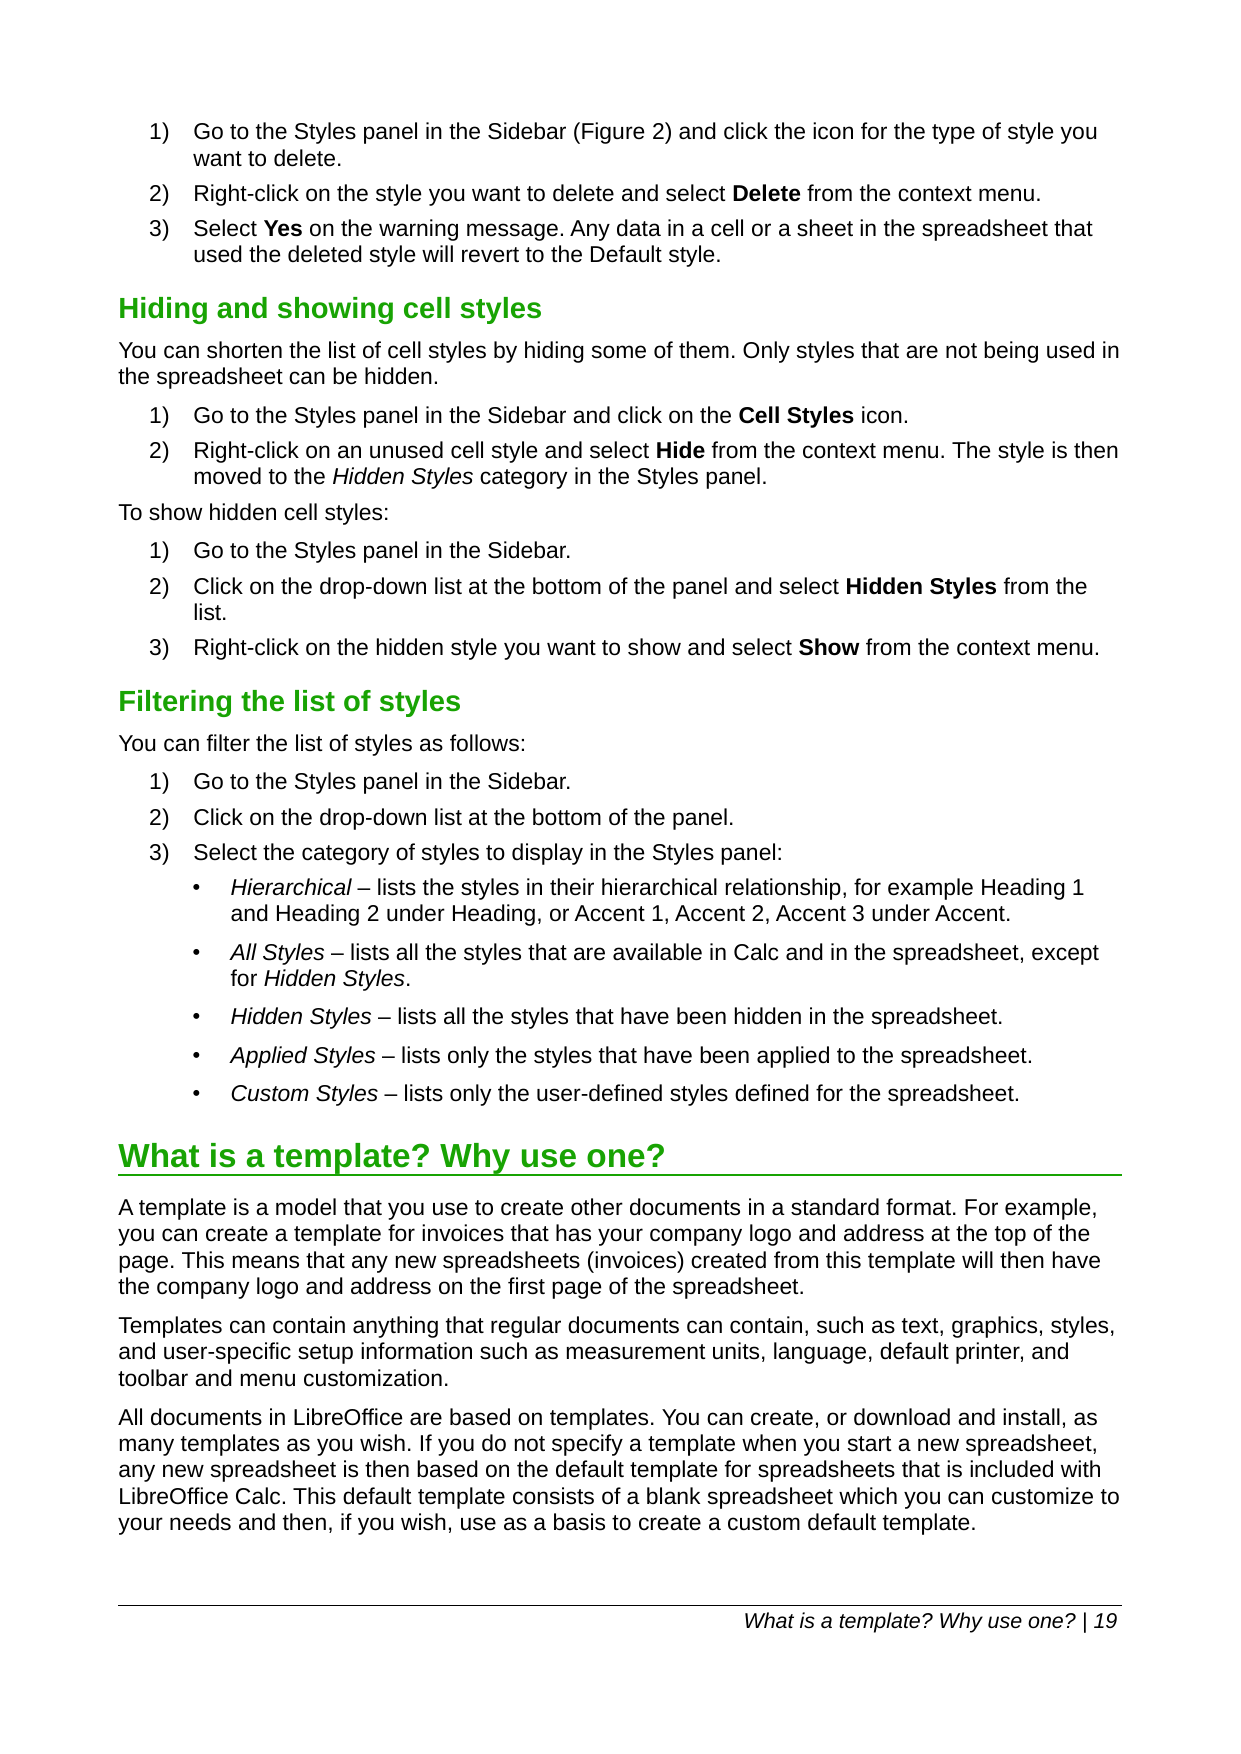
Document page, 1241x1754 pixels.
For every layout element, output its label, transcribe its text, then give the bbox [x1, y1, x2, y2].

list Go to the Styles panel in the Sidebar. [169, 768, 1122, 795]
text A template is a model that you use to create other documents in a standard format. For example, you can create a template for invoices that has your company logo and address at the top of the page. This means that any new spreadsheets (invoices) created from this template will then have the company logo and address on the first page of the spreadsheet. [118, 1194, 1122, 1299]
list Select the category of styles to display in the Styles panel: [169, 839, 1122, 865]
subtitle Hiding and showing cell styles [118, 291, 1122, 325]
list Click on the drop-down list at the bottom of the panel. [169, 803, 1122, 830]
list Hierarchical – lists the styles in their hierarchical relationship, for example Heading 1 and Heading 2 under Heading, or Accent 1, Accent 2, Accent 3 under Accent. [192, 874, 1122, 927]
text You can shorten the list of cell styles by hiding some of them. Only styles that are not being used in the spreadsheet can be hidden. [118, 337, 1122, 389]
list Go to the Styles panel in the Sidebar (Figure 2) and click the icon for the type of style you want to delete. [169, 118, 1122, 171]
subtitle Filtering the list of styles [118, 684, 1122, 718]
subtitle What is a template? Why use one? [118, 1136, 1122, 1174]
list To show hidden cell styles: [118, 498, 1122, 525]
list Go to the Styles panel in the Sidebar and click on the Cell Styles icon. [169, 402, 1122, 428]
list All Styles – lists all the styles that are available in Calc and in the spreadsheet, except for Hidden Styles. [192, 939, 1122, 991]
list Select Yes on the warning message. Any data in a cell or a sheet in the spreadsheet that used the deleted style will revert to the Default style. [169, 215, 1122, 268]
list You can filter the list of styles as follows: [118, 729, 1122, 756]
list Applied Styles – lists only the styles that have been applied to the spreadsheet. [192, 1042, 1122, 1068]
list Go to the Styles panel in the Sidebar. [169, 537, 1122, 564]
list Custom Styles – lists only the user-defined styles defined for the spreadsheet. [192, 1080, 1122, 1106]
list Right-click on the style you want to delete and select Delete from the context menu. [169, 180, 1122, 206]
text All documents in LibreOffice are based on templates. You can create, or download and install, as many templates as you wish. If you do not specify a template when you start a new spreadsheet, any new spreadsheet is then based on the default template for spreadsheets that is included with LibreOffice Calc. This default template consists of a blank spreadsheet which you can customize to your needs and then, if you wish, use as a basis to create a custom default template. [118, 1403, 1122, 1535]
text Templates can contain anything that regular documents can contain, such as text, graphics, styles, and user-specific setup information such as measurement units, language, default printer, and toolbar and menu customization. [118, 1312, 1122, 1391]
list Right-click on the hidden style you want to show and select Show from the context menu. [169, 634, 1122, 661]
list Hidden Styles – lists all the styles that have been hidden in the spreadsheet. [192, 1003, 1122, 1030]
list Right-click on an unused cell style and select Hide from the context menu. The style is then moved to the Hidden Styles category in the Styles panel. [169, 437, 1122, 490]
list Click on the drop-down list at the bottom of the panel and select Hidden Styles from the list. [169, 573, 1122, 625]
